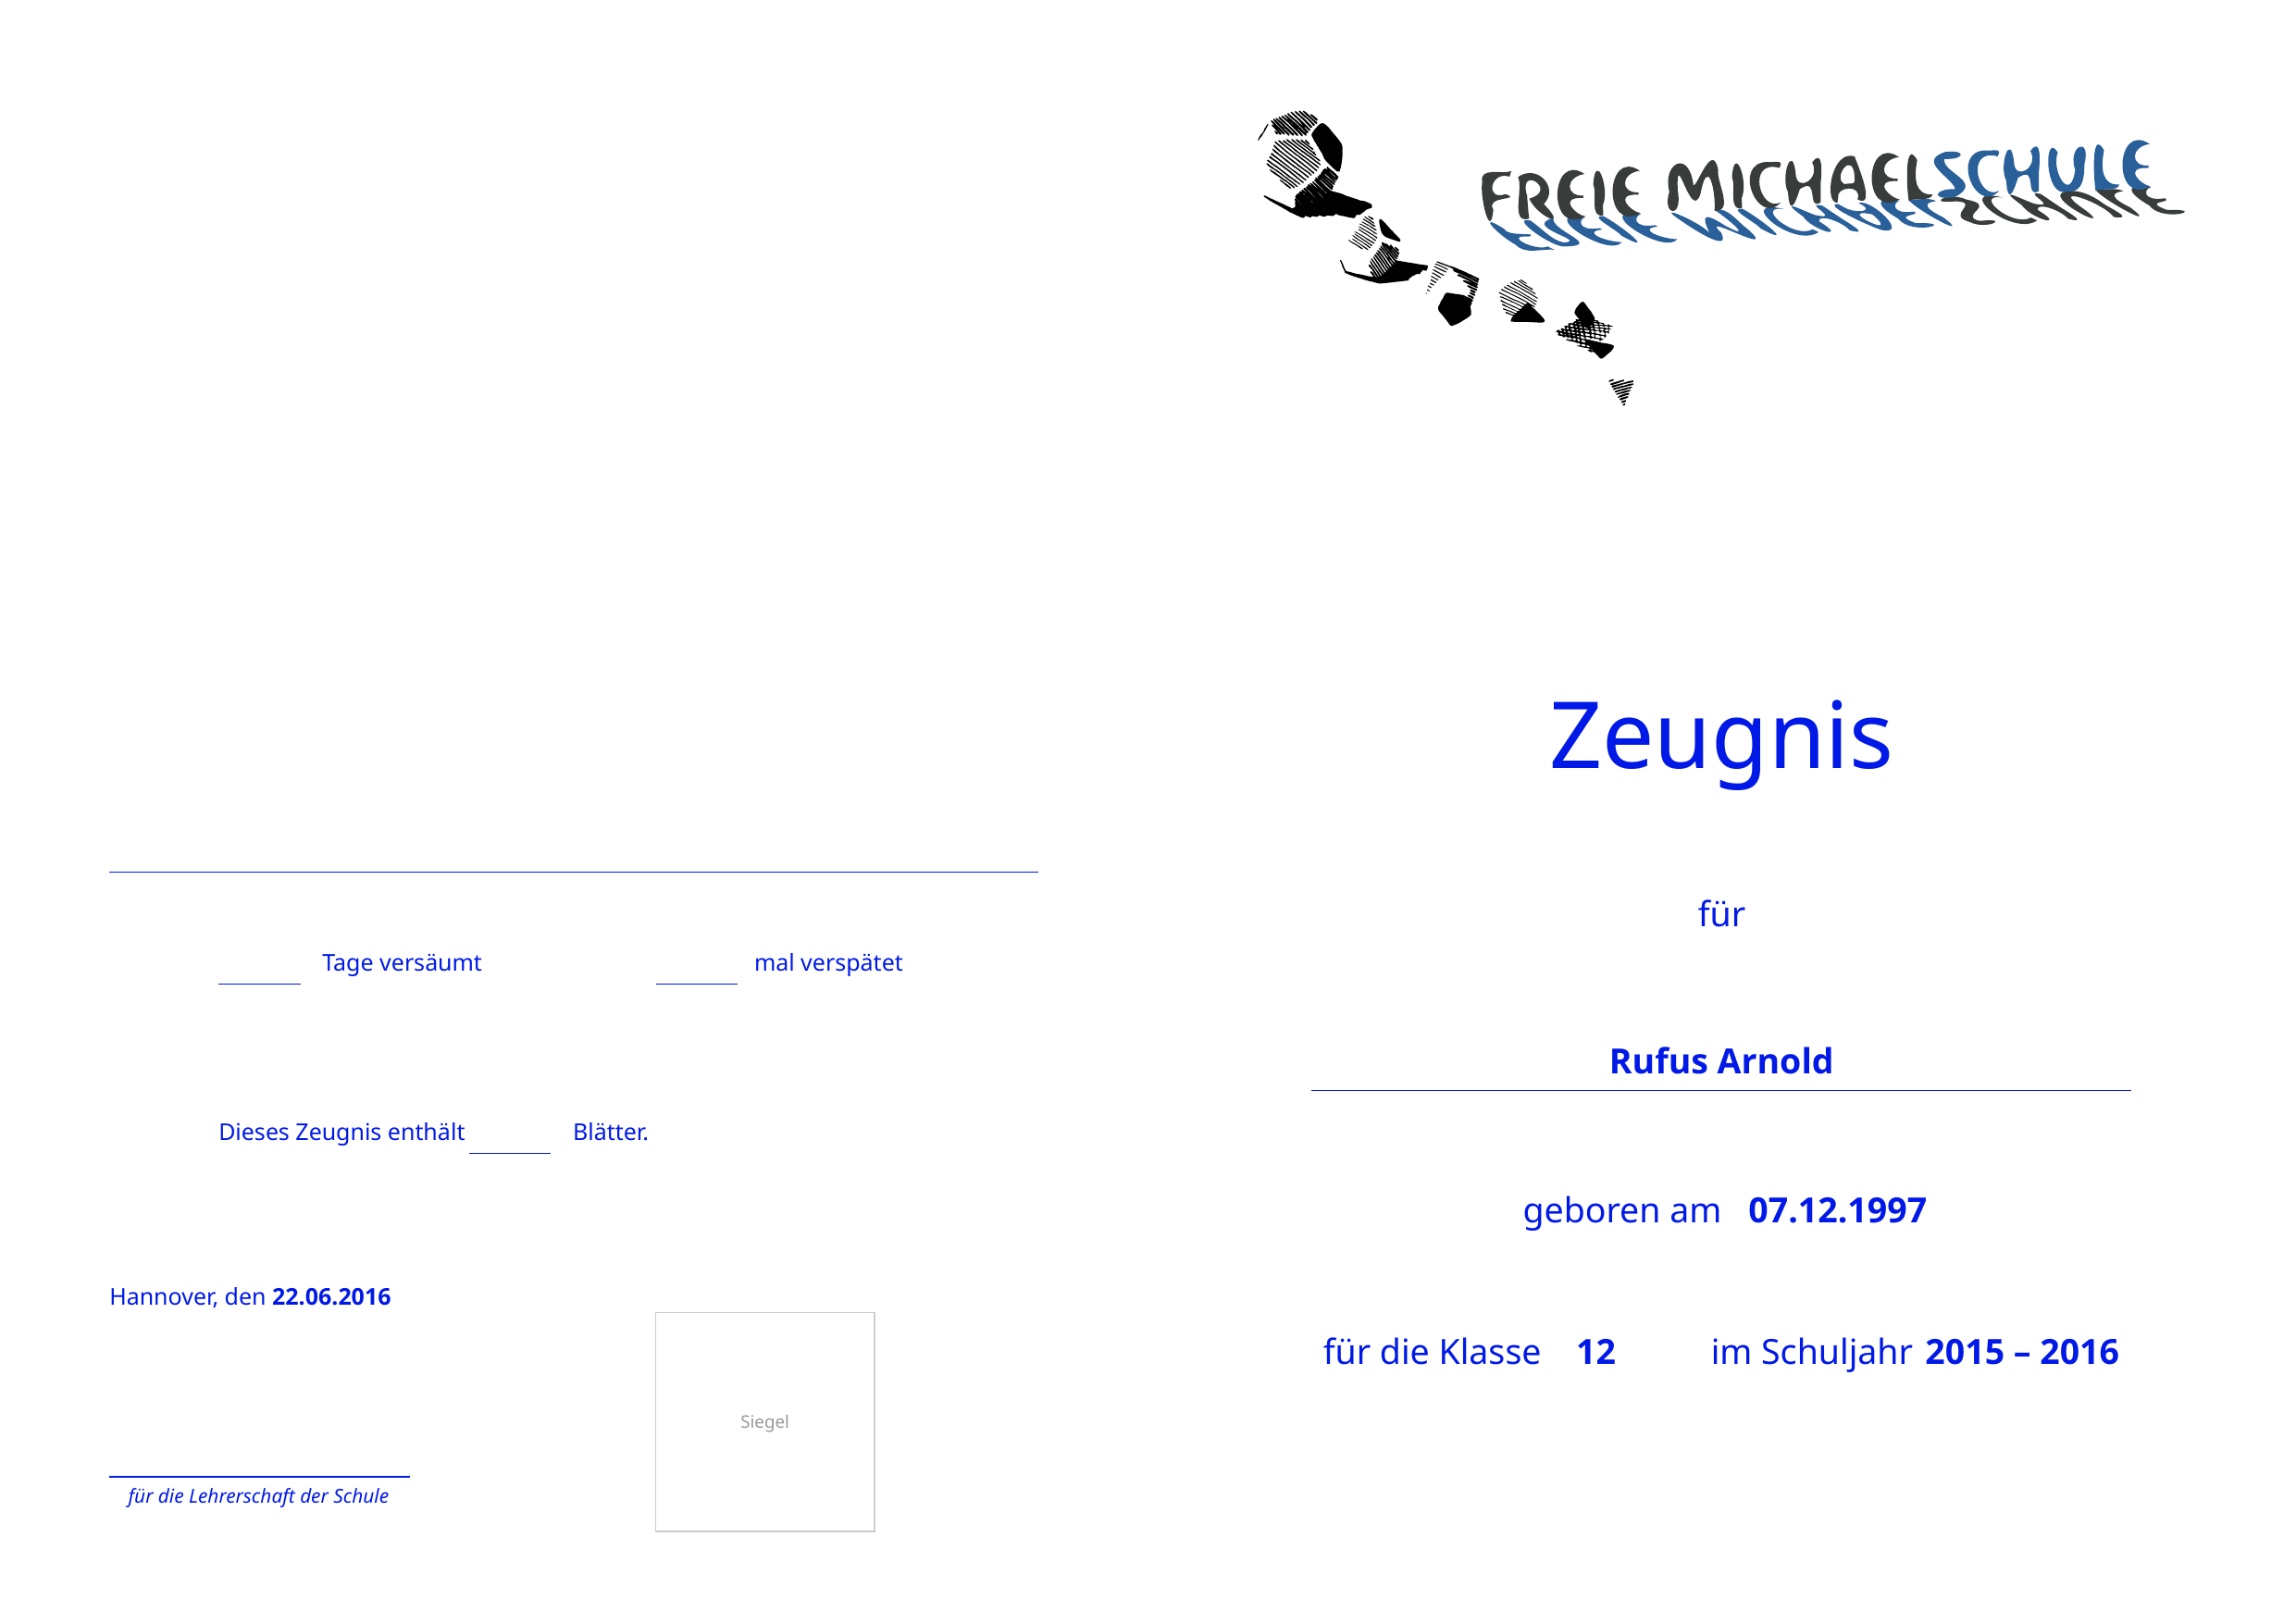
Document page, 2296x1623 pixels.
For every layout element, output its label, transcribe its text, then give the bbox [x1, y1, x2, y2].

table_cell im Schuljahr [1651, 1328, 1913, 1375]
table_cell 12 [1541, 1328, 1650, 1375]
table_cell [1257, 622, 2186, 669]
table_cell [1257, 1138, 2186, 1185]
table_cell [1257, 1375, 2186, 1422]
table_cell [109, 1047, 1038, 1079]
table_cell [109, 1185, 1038, 1218]
table_cell [1954, 1185, 2186, 1233]
table_cell [109, 613, 1038, 645]
table_cell [2131, 1032, 2186, 1090]
table_cell 07.12.1997 [1721, 1185, 1954, 1233]
table_cell für [1257, 890, 2186, 937]
table_cell [1257, 796, 2186, 843]
table_cell [109, 803, 1038, 835]
table_cell [883, 1110, 1038, 1153]
table_cell [1257, 1281, 2186, 1327]
table_cell [1257, 1422, 2186, 1469]
table_cell [1257, 527, 2186, 575]
table_cell Blätter. [567, 1110, 883, 1153]
table_cell [109, 1249, 1038, 1281]
table_cell Hannover, den 22.06.2016 [109, 1281, 1038, 1312]
table_cell [656, 1313, 874, 1384]
table_header [1038, 109, 1257, 1532]
table_cell [469, 1110, 551, 1153]
table_cell [1257, 843, 2186, 890]
table_cell [109, 1153, 1038, 1185]
table_cell Rufus Arnold [1311, 1032, 2131, 1090]
table_cell [1257, 1469, 2186, 1517]
table_cell [109, 582, 1038, 613]
table_cell [875, 1312, 1038, 1530]
table_cell [656, 1457, 874, 1530]
table_cell [109, 141, 1038, 172]
table_cell für die Lehrerschaft der Schule [109, 1478, 410, 1530]
table_cell 2015 – 2016 [1913, 1328, 2131, 1375]
table_cell [109, 425, 1038, 456]
table_cell [109, 708, 1038, 739]
table_cell mal verspätet [754, 941, 922, 983]
table_cell [1257, 985, 2186, 1032]
table_cell [109, 551, 1038, 582]
table_cell [109, 772, 1038, 802]
table_cell [109, 488, 1038, 519]
table_cell [109, 1110, 218, 1153]
table_cell [109, 645, 1038, 676]
table_cell [109, 984, 1038, 1016]
table_cell Siegel [656, 1384, 874, 1457]
table_cell [109, 267, 1038, 298]
table_cell [218, 941, 300, 983]
table_cell [109, 393, 1038, 425]
table_cell [109, 456, 1038, 488]
table_cell [551, 1110, 567, 1153]
table_cell Zeugnis [1257, 669, 2186, 795]
table_cell [109, 299, 1038, 330]
table_cell [109, 330, 1038, 362]
table_cell [410, 1312, 465, 1367]
table_cell [109, 1218, 1038, 1248]
table_cell [109, 204, 1038, 235]
table_cell [738, 941, 754, 983]
table_cell [109, 835, 1038, 871]
table_cell [1257, 1185, 1489, 1233]
table_cell geboren am [1489, 1185, 1721, 1233]
table_cell [109, 235, 1038, 266]
table_cell [109, 873, 1038, 910]
table_header [109, 109, 1038, 141]
table_cell [410, 1367, 465, 1476]
table_cell [1257, 575, 2186, 622]
table_cell [1257, 937, 2186, 985]
table_cell [109, 172, 1038, 204]
table_cell [1257, 1090, 2186, 1138]
table_cell [109, 519, 1038, 551]
table_cell [1257, 1233, 2186, 1280]
table_cell [465, 1312, 655, 1530]
table_header [1257, 109, 2186, 406]
table_cell [922, 941, 1038, 983]
table_cell Dieses Zeugnis enthält [218, 1110, 469, 1153]
table_cell [109, 941, 218, 983]
table_cell [1257, 1032, 1311, 1090]
table_cell [109, 362, 1038, 393]
table_cell Tage versäumt [316, 941, 655, 983]
table_cell [656, 941, 738, 983]
table_cell [1257, 453, 2186, 501]
table_cell [109, 1016, 1038, 1047]
table_cell [109, 1312, 410, 1367]
table_cell [109, 1079, 1038, 1110]
table_cell [410, 1476, 465, 1530]
table_cell [109, 910, 1038, 941]
table_cell [301, 941, 316, 983]
table_cell [1257, 406, 2186, 453]
table_cell [109, 676, 1038, 708]
table_cell [109, 739, 1038, 771]
table_cell [2131, 1328, 2186, 1375]
table_cell [109, 1367, 410, 1476]
table_cell [1257, 1328, 1311, 1375]
table_header [1257, 1517, 2186, 1532]
table_cell [1257, 501, 2186, 527]
table_cell für die Klasse [1311, 1328, 1541, 1375]
